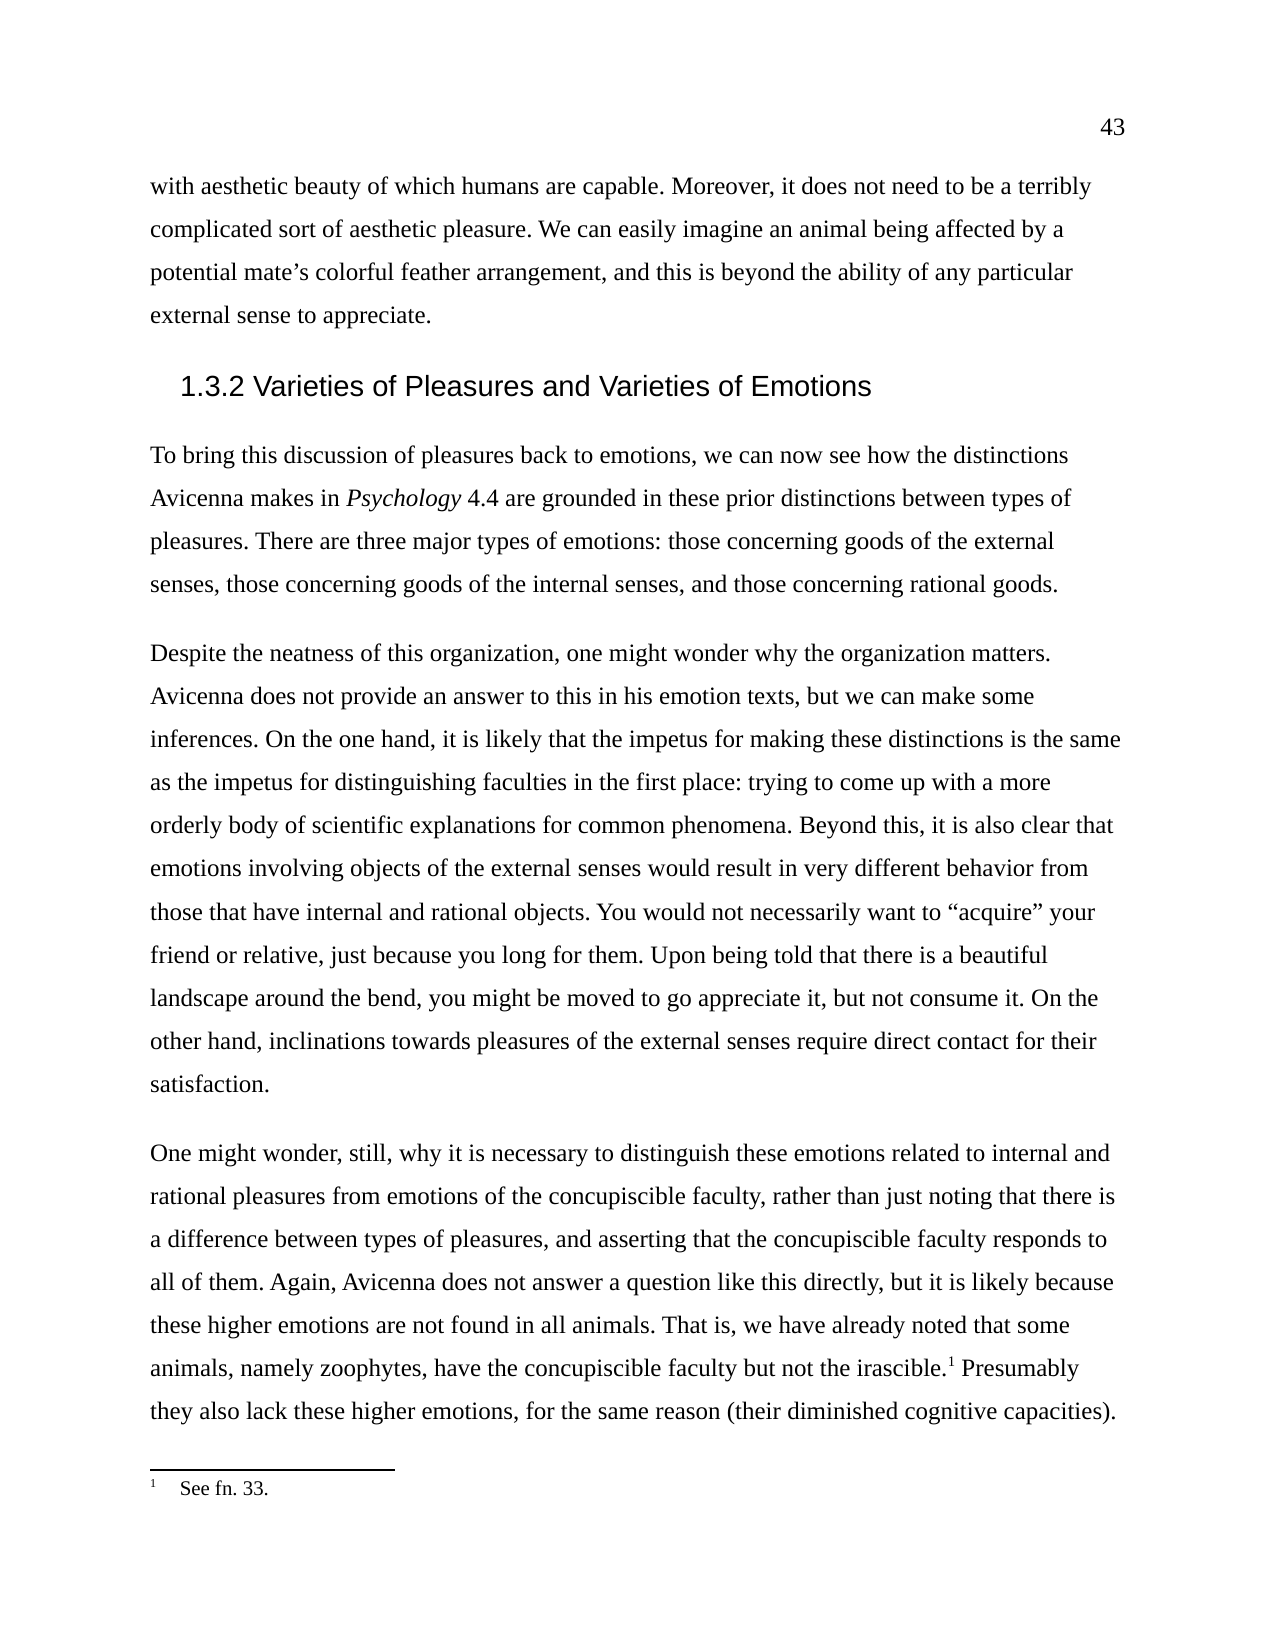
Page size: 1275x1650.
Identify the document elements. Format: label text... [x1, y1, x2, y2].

text with aesthetic beauty of which humans are capable. Moreover, it does not need to be a terribly complicated sort of aesthetic pleasure. We can easily imagine an animal being affected by a potential mate’s colorful feather arrangement, and this is beyond the ability of any particular external sense to appreciate. [150, 171, 1125, 329]
text One might wonder, still, why it is necessary to distinguish these emotions related to internal and rational pleasures from emotions of the concupiscible faculty, rather than just noting that there is a difference between types of pleasures, and asserting that the concupiscible faculty responds to all of them. Again, Avicenna does not answer a question like this directly, but it is likely because these higher emotions are not found in all animals. That is, we have already noted that some animals, namely zoophytes, have the concupiscible faculty but not the irascible. Presumably they also lack these higher emotions, for the same reason (their diminished cognitive capacities). [150, 1138, 1125, 1425]
subtitle 1.3.2 Varieties of Pleasures and Varieties of Emotions [180, 369, 1125, 402]
text Despite the neatness of this organization, one might wonder why the organization matters. Avicenna does not provide an answer to this in his emotion texts, but we can make some inferences. On the one hand, it is likely that the impetus for making these distinctions is the same as the impetus for distinguishing faculties in the first place: trying to come up with a more orderly body of scientific explanations for common phenomena. Beyond this, it is also clear that emotions involving objects of the external senses would result in very different behavior from those that have internal and rational objects. You would not necessarily want to “acquire” your friend or relative, just because you long for them. Upon being told that there is a beautiful landscape around the bend, you might be moved to go appreciate it, but not consume it. On the other hand, inclinations towards pleasures of the external senses require direct contact for their satisfaction. [150, 638, 1125, 1098]
text To bring this discussion of pleasures back to emotions, we can now see how the distinctions Avicenna makes in Psychology 4.4 are grounded in these prior distinctions between types of pleasures. There are three major types of emotions: those concerning goods of the external senses, those concerning goods of the internal senses, and those concerning rational goods. [150, 440, 1125, 598]
text See fn. 33. [150, 1476, 1125, 1500]
